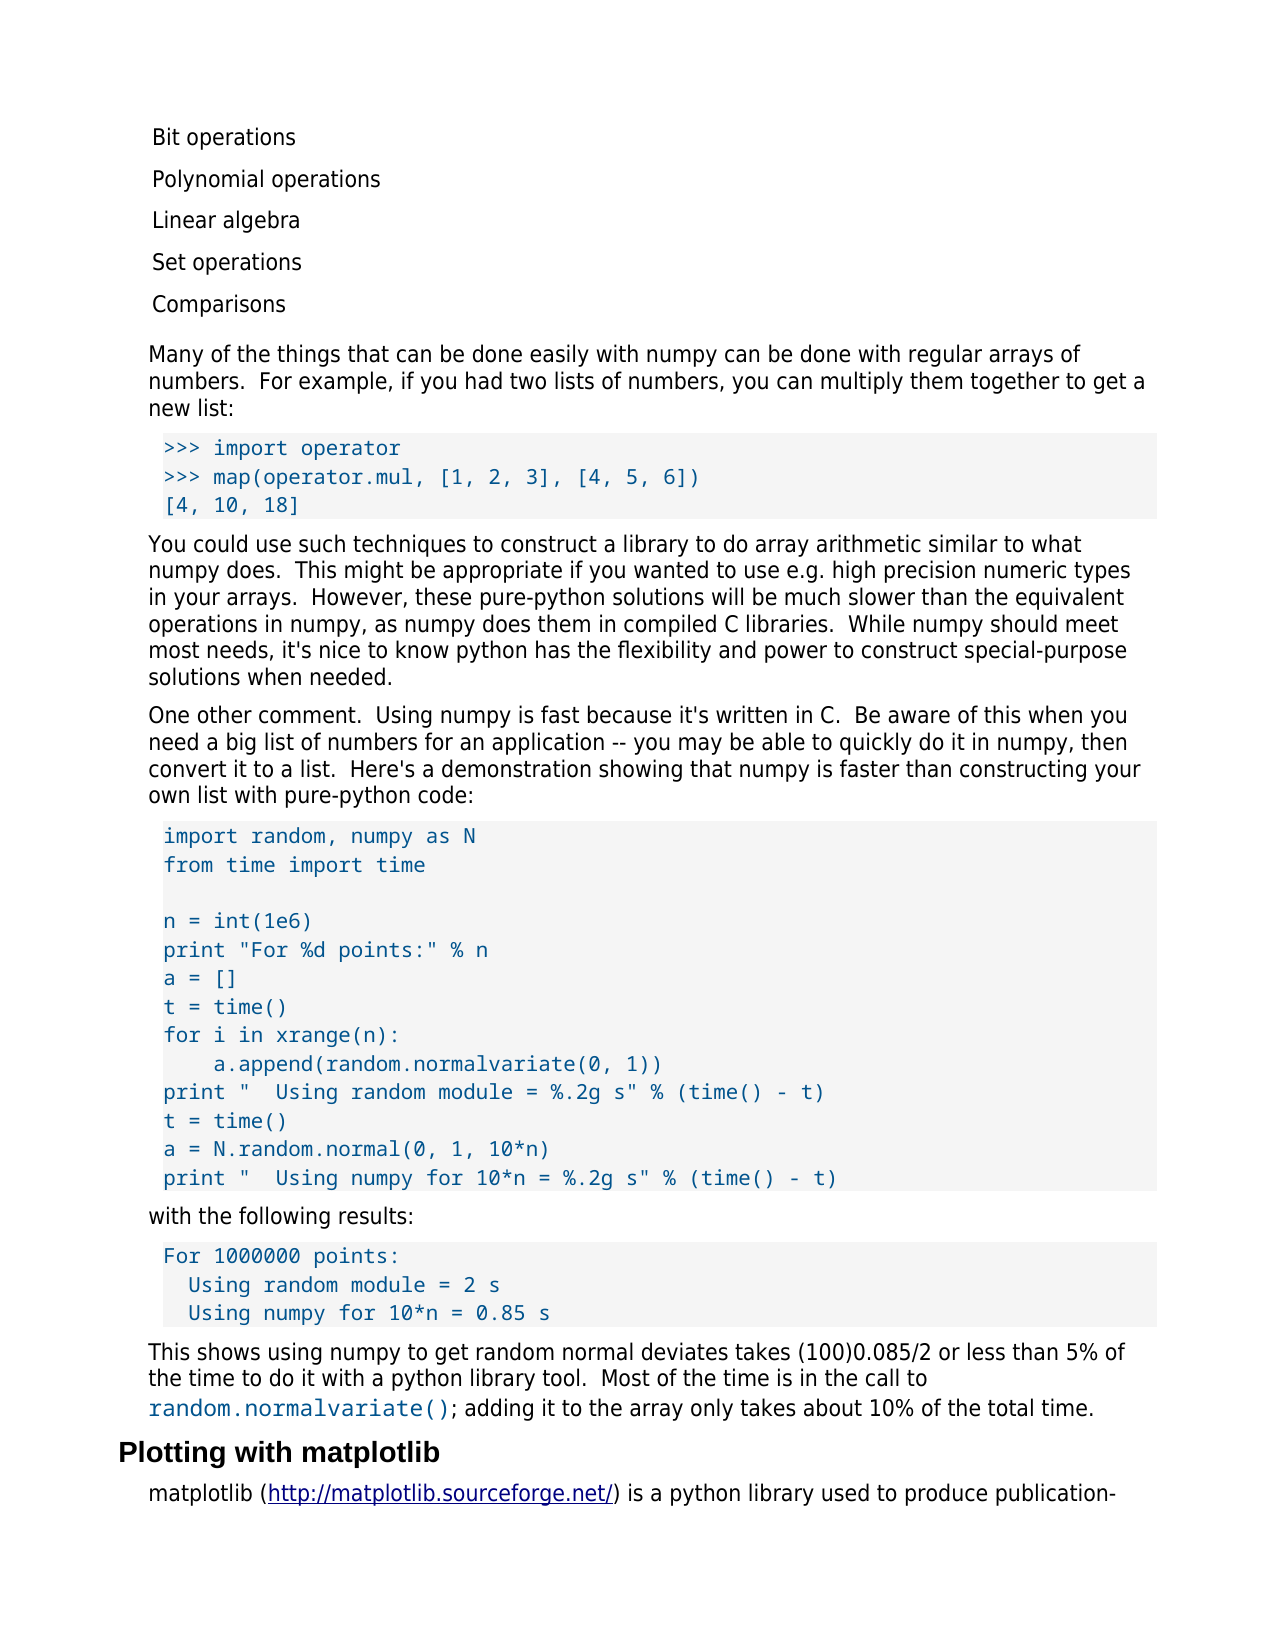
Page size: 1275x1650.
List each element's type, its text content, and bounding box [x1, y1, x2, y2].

table_cell [545, 118, 1156, 160]
text >>> map(operator.mul, [1, 2, 3], [4, 5, 6]) [163, 462, 1157, 490]
text t = time() [163, 992, 1157, 1020]
text One other comment. Using numpy is fast because it's written in C. Be aware of this when you need a big list of numbers for an application -- you may be able to quickly do it in numpy, then convert it to a list. Here's a demonstration showing that numpy is faster than constructing your own list with pure-python code: [148, 703, 1157, 809]
text print " Using random module = %.2g s" % (time() - t) [163, 1077, 1157, 1106]
table_cell Bit operations [152, 118, 545, 160]
text [4, 10, 18] [163, 490, 1157, 519]
text Many of the things that can be done easily with numpy can be done with regular arrays of numbers. For example, if you had two lists of numbers, you can multiply them together to get a new list: [148, 341, 1157, 421]
text print " Using numpy for 10*n = %.2g s" % (time() - t) [163, 1163, 1157, 1191]
text from time import time [163, 850, 1157, 878]
text n = int(1e6) [163, 907, 1157, 935]
text For 1000000 points: [163, 1242, 1157, 1270]
text import random, numpy as N [163, 821, 1157, 850]
text t = time() [163, 1106, 1157, 1134]
text This shows using numpy to get random normal deviates takes (100)0.085/2 or less than 5% of the time to do it with a python library tool. Most of the time is in the call to random.normalvariate(); adding it to the array only takes about 10% of the total time. [148, 1339, 1157, 1423]
text Using numpy for 10*n = 0.85 s [163, 1298, 1157, 1327]
table_cell [545, 201, 1156, 243]
table_cell Polynomial operations [152, 160, 545, 201]
text a = [] [163, 963, 1157, 992]
text >>> import operator [163, 433, 1157, 462]
table_cell [545, 243, 1156, 285]
table_cell [545, 160, 1156, 201]
text print "For %d points:" % n [163, 935, 1157, 963]
subtitle Plotting with matplotlib [118, 1436, 1157, 1468]
text with the following results: [148, 1203, 1157, 1230]
text You could use such techniques to construct a library to do array arithmetic similar to what numpy does. This might be appropriate if you wanted to use e.g. high precision numeric types in your arrays. However, these pure-python solutions will be much slower than the equivalent operations in numpy, as numpy does them in compiled C libraries. While numpy should meet most needs, it's nice to know python has the flexibility and power to construct special-purpose solutions when needed. [148, 531, 1157, 691]
table_cell [545, 285, 1156, 326]
text matplotlib (http://matplotlib.sourceforge.net/) is a python library used to produce publication- [148, 1480, 1157, 1507]
text Using random module = 2 s [163, 1270, 1157, 1298]
table_cell Comparisons [152, 285, 545, 326]
table_cell Set operations [152, 243, 545, 285]
text a.append(random.normalvariate(0, 1)) [163, 1049, 1157, 1077]
table_cell Linear algebra [152, 201, 545, 243]
text for i in xrange(n): [163, 1020, 1157, 1049]
text a = N.random.normal(0, 1, 10*n) [163, 1134, 1157, 1163]
